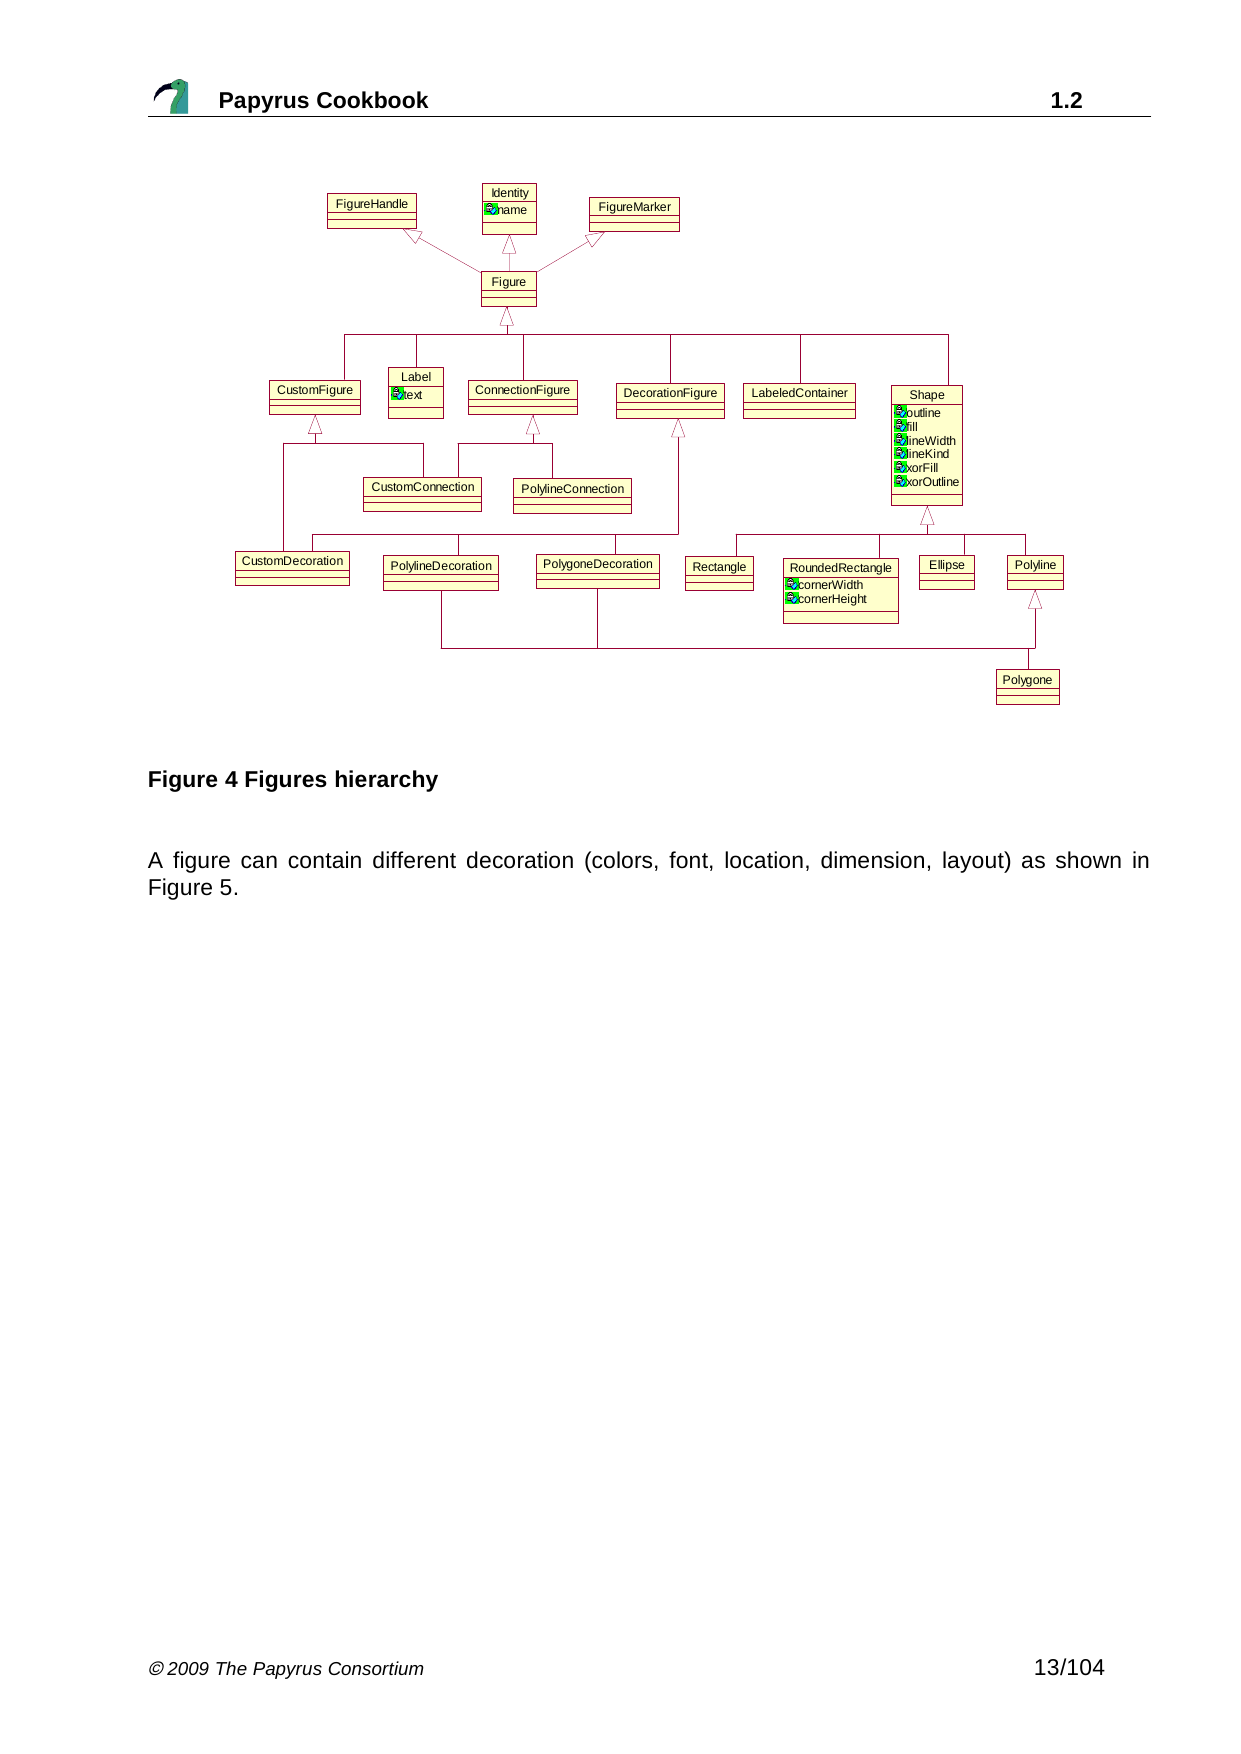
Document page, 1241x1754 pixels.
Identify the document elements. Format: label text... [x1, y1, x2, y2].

text Figure 4 Figures hierarchy [148, 765, 1151, 792]
text A figure can contain different decoration (colors, font, location, dimension, layout) as shown in Figure 5. [148, 846, 1151, 901]
picture [153, 79, 189, 114]
